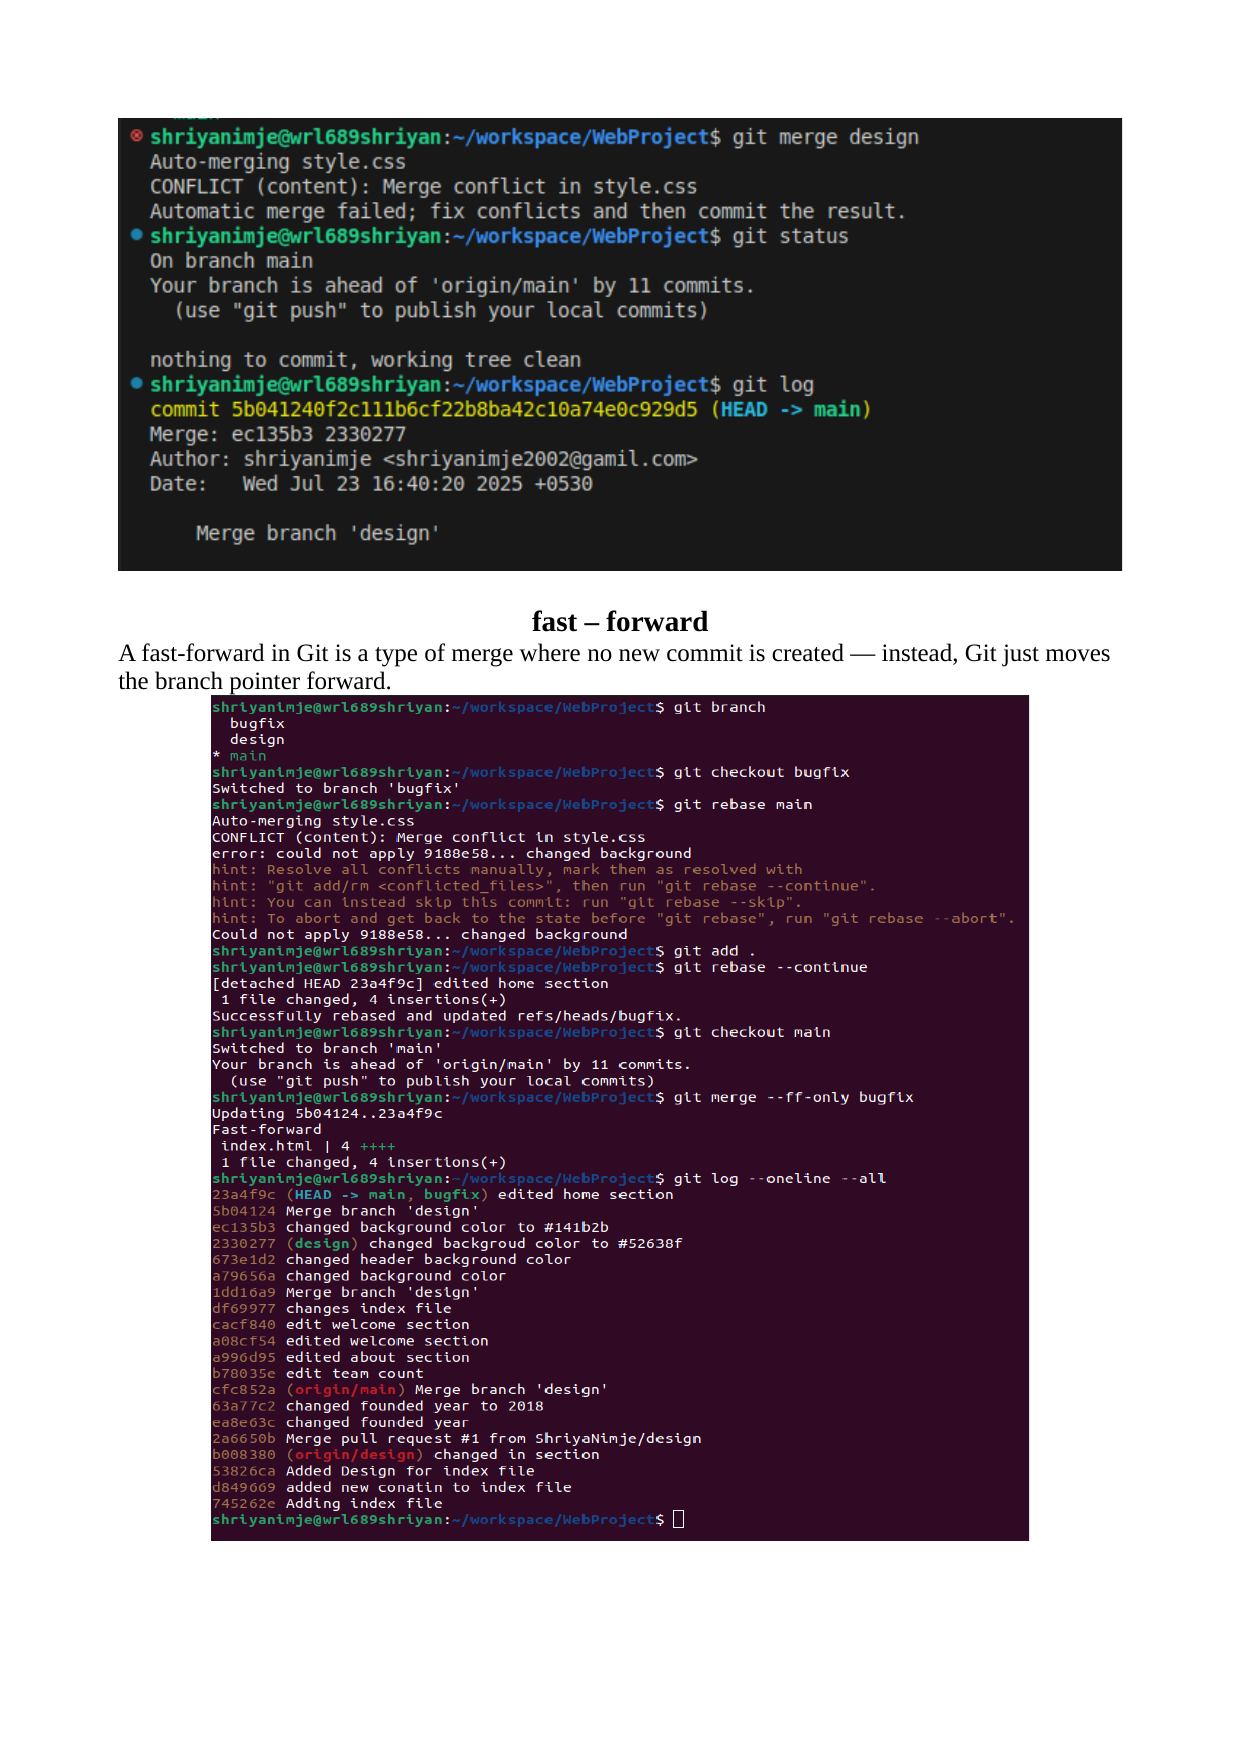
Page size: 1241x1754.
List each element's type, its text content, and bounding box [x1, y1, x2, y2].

picture [211, 695, 1030, 1541]
text A fast-forward in Git is a type of merge where no new commit is created — instead, Git just moves the branch pointer forward. [118, 638, 1122, 695]
text fast – forward [118, 604, 1122, 638]
picture [118, 118, 1123, 571]
